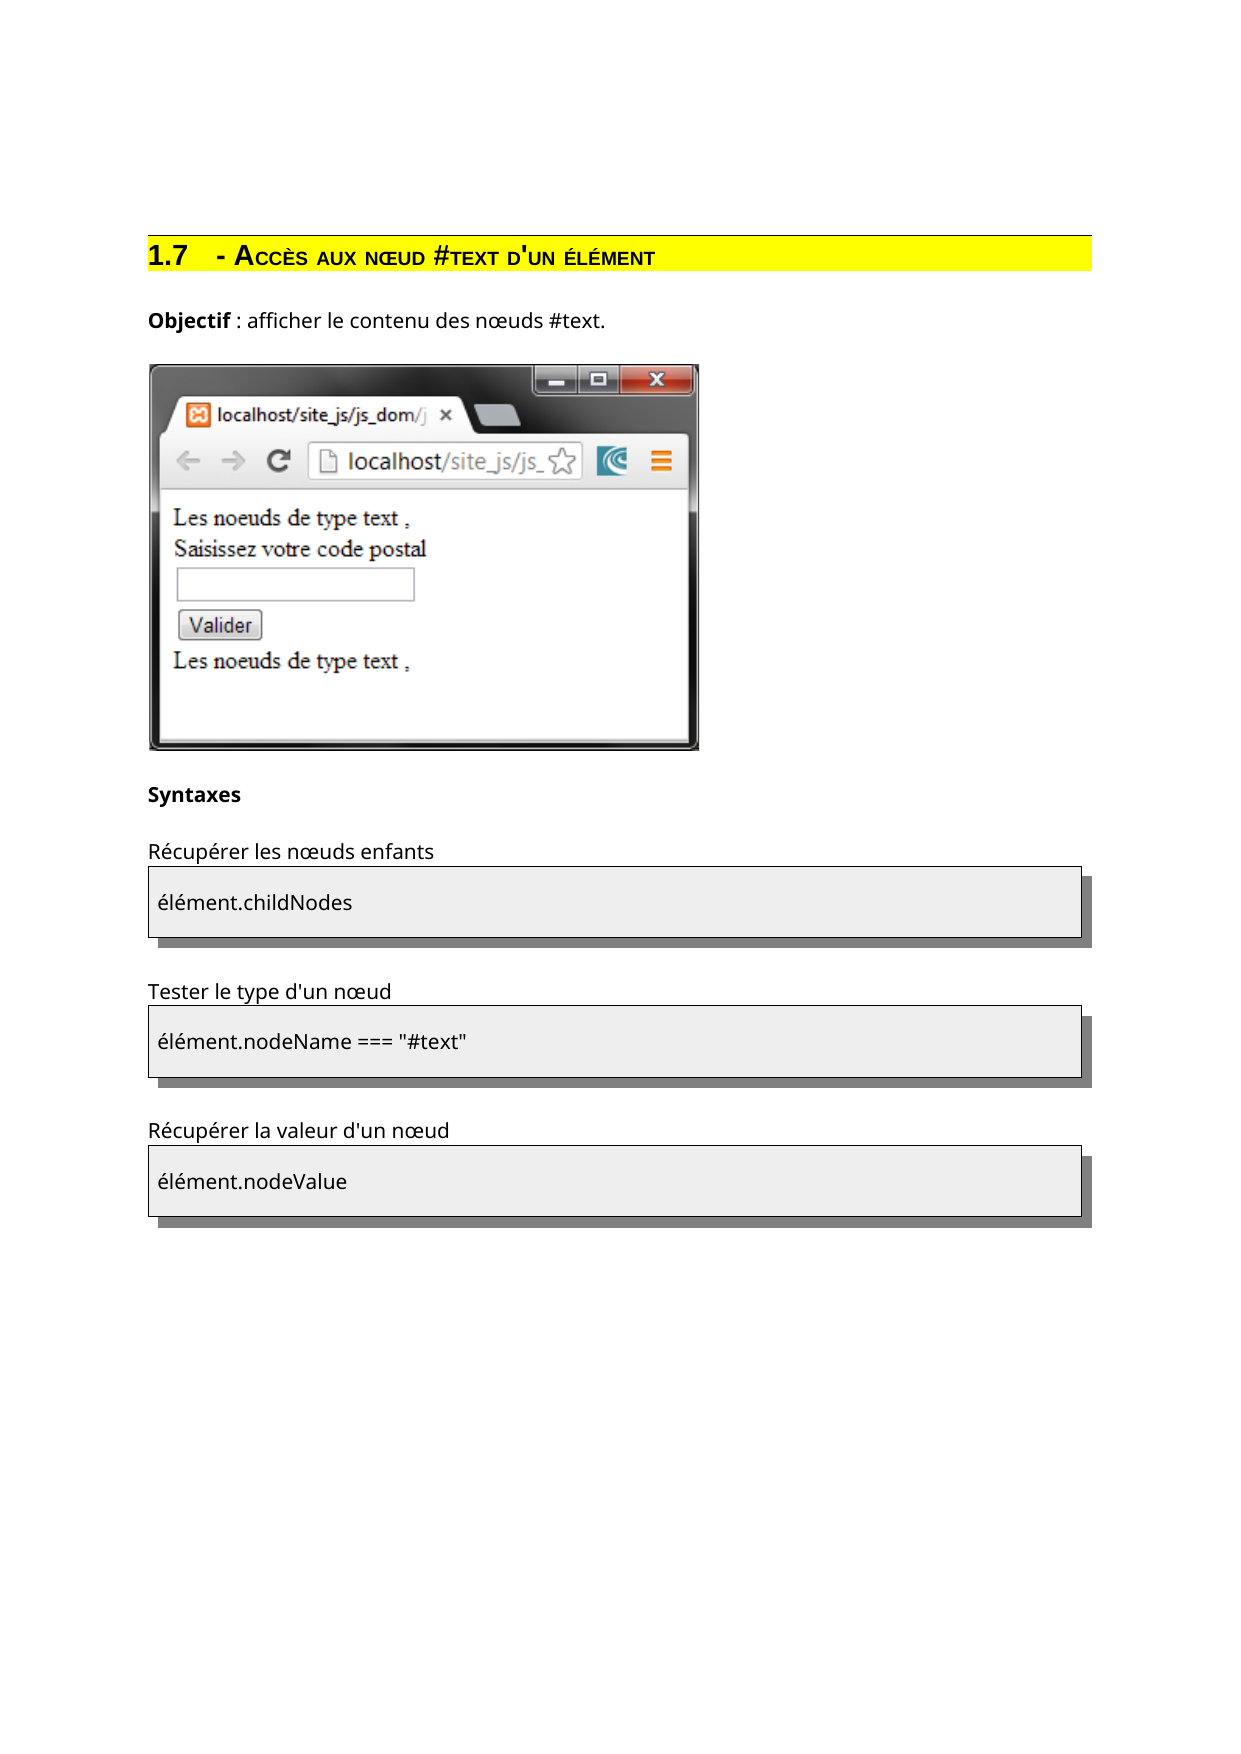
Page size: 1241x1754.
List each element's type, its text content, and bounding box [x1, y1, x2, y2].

picture [149, 364, 700, 751]
text Récupérer les nœuds enfants [148, 837, 1092, 866]
text élément.nodeName === "#text" [149, 1006, 1081, 1077]
text Tester le type d'un nœud [148, 977, 1092, 1005]
text Objectif : afficher le contenu des nœuds #text. [148, 306, 1092, 334]
text Syntaxes [148, 780, 1092, 809]
subtitle - Accès aux nœud #text d'un élément [148, 236, 1092, 271]
text élément.childNodes [149, 867, 1081, 937]
text Récupérer la valeur d'un nœud [148, 1117, 1092, 1145]
text élément.nodeValue [149, 1146, 1081, 1216]
